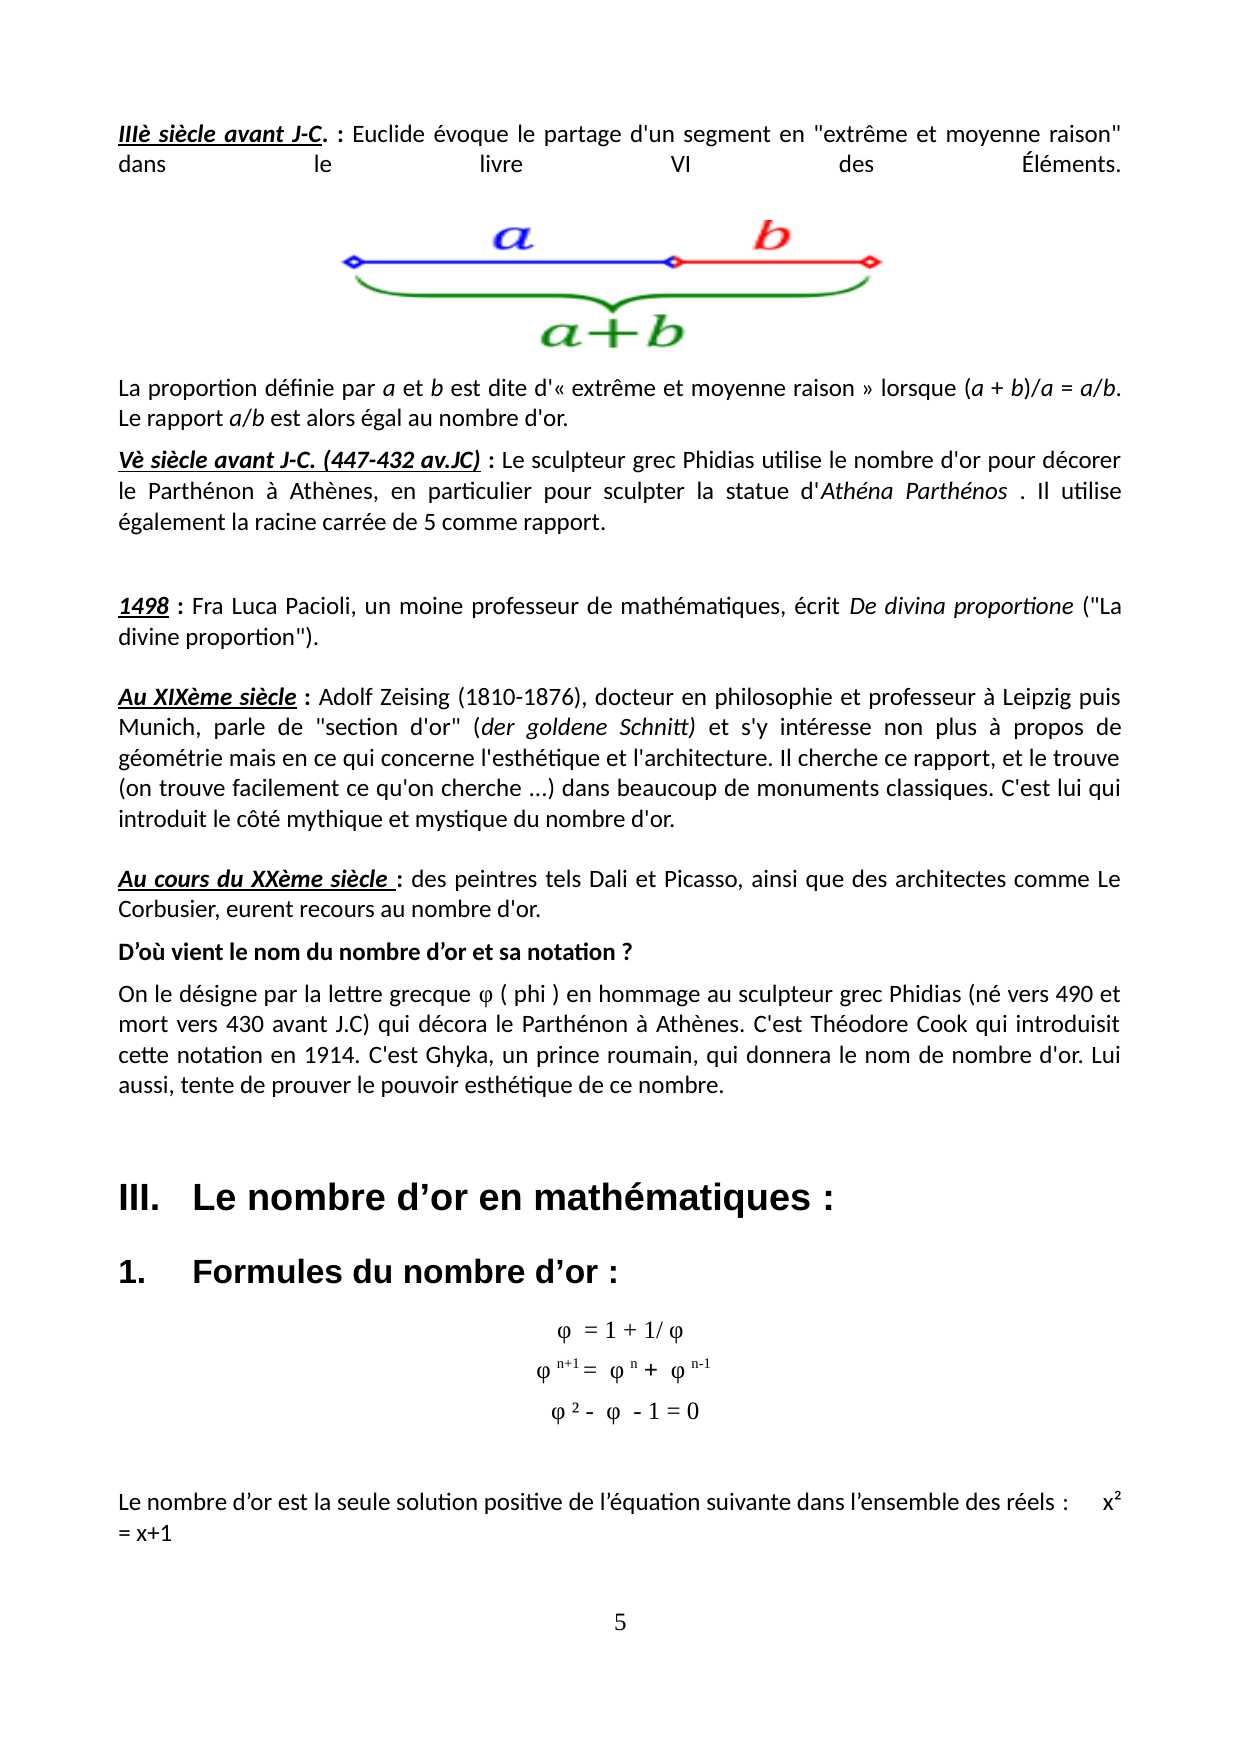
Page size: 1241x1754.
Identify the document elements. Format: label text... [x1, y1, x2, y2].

text Vè siècle avant J-C. (447-432 av.JC) : Le sculpteur grec Phidias utilise le nombre d'or pour décorer le Parthénon à Athènes, en particulier pour sculpter la statue d'Athéna Parthénos . Il utilise également la racine carrée de 5 comme rapport. [118, 445, 1122, 536]
text φ ² - φ - 1 = 0 [118, 1396, 1122, 1425]
text Au cours du XXème siècle : des peintres tels Dali et Picasso, ainsi que des architectes comme Le Corbusier, eurent recours au nombre d'or. [118, 863, 1122, 924]
text La proportion définie par a et b est dite d'« extrême et moyenne raison » lorsque (a + b)/a = a/b. Le rapport a/b est alors égal au nombre d'or. [118, 372, 1122, 433]
text IIIè siècle avant J-C. : Euclide évoque le partage d'un segment en "extrême et moyenne raison" dans le livre VI des Éléments. [118, 118, 1122, 217]
text D’où vient le nom du nombre d’or et sa notation ? [118, 936, 1122, 966]
text On le désigne par la lettre grecque φ ( phi ) en hommage au sculpteur grec Phidias (né vers 490 et mort vers 430 avant J.C) qui décora le Parthénon à Athènes. C'est Théodore Cook qui introduisit cette notation en 1914. C'est Ghyka, un prince roumain, qui donnera le nom de nombre d'or. Lui aussi, tente de prouver le pouvoir esthétique de ce nombre. [118, 978, 1122, 1100]
text φ = 1 + 1/ φ [118, 1315, 1122, 1344]
picture [328, 220, 889, 354]
text φ n+1 = φ n + φ n-1 [118, 1355, 1122, 1384]
text Au XIXème siècle : Adolf Zeising (1810-1876), docteur en philosophie et professeur à Leipzig puis Munich, parle de "section d'or" (der goldene Schnitt) et s'y intéresse non plus à propos de géométrie mais en ce qui concerne l'esthétique et l'architecture. Il cherche ce rapport, et le trouve (on trouve facilement ce qu'on cherche ...) dans beaucoup de monuments classiques. C'est lui qui introduit le côté mythique et mystique du nombre d'or. [118, 681, 1122, 833]
text Le nombre d’or est la seule solution positive de l’équation suivante dans l’ensemble des réels : x² = x+1 [118, 1486, 1122, 1547]
subtitle Le nombre d’or en mathématiques : [118, 1175, 1122, 1219]
subtitle Formules du nombre d’or : [118, 1252, 1122, 1291]
text 1498 : Fra Luca Pacioli, un moine professeur de mathématiques, écrit De divina proportione ("La divine proportion"). [118, 590, 1122, 651]
